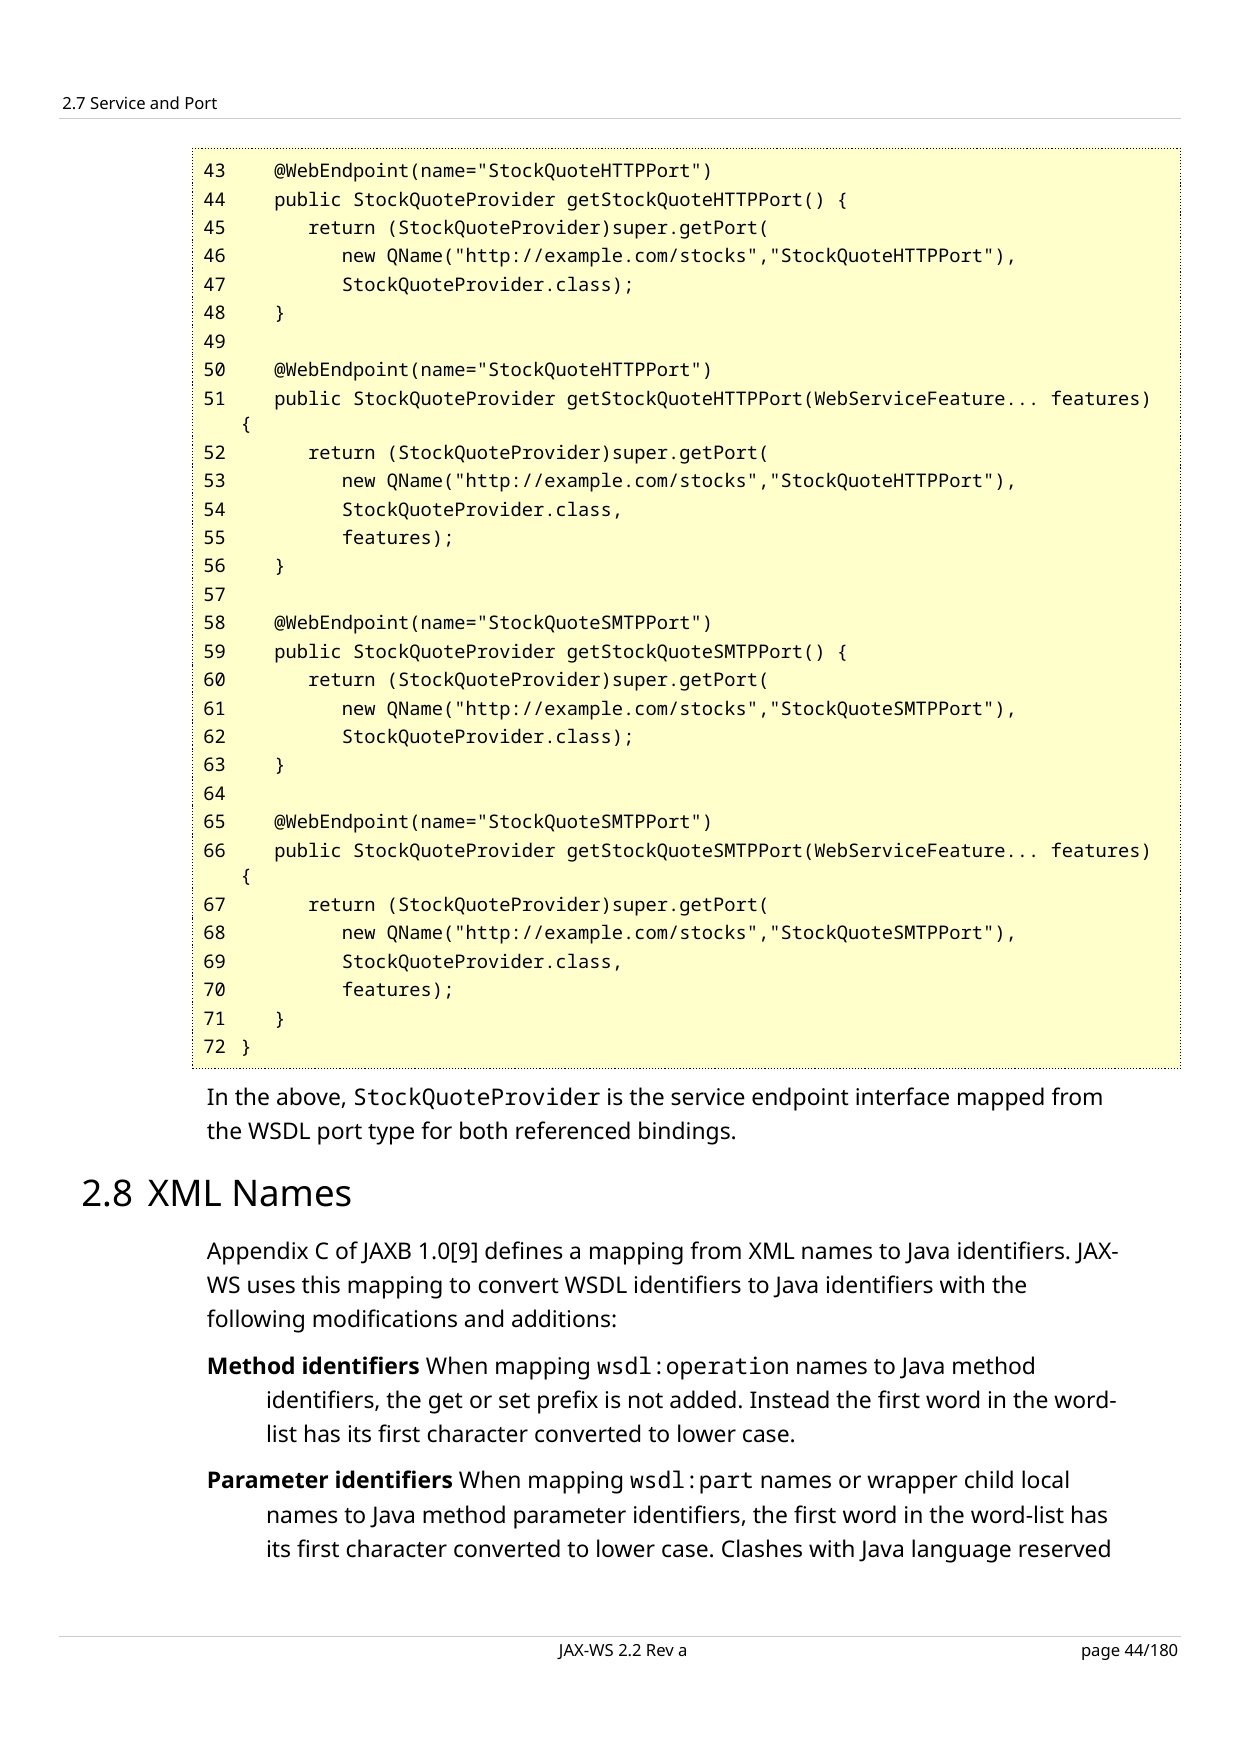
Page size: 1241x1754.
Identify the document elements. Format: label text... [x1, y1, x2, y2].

list StockQuoteProvider.class); [192, 261, 1181, 290]
list return (StockQuoteProvider)super.getPort( [192, 429, 1181, 457]
list @WebEndpoint(name="StockQuoteHTTPPort") [192, 147, 1181, 176]
list return (StockQuoteProvider)super.getPort( [192, 881, 1181, 909]
list new QName("http://example.com/stocks","StockQuoteHTTPPort"), [192, 233, 1181, 261]
list StockQuoteProvider.class, [192, 938, 1181, 966]
list return (StockQuoteProvider)super.getPort( [192, 656, 1181, 685]
list @WebEndpoint(name="StockQuoteSMTPPort") [192, 799, 1181, 827]
list public StockQuoteProvider getStockQuoteSMTPPort(WebServiceFeature... features) { [192, 827, 1181, 881]
list } [192, 995, 1181, 1023]
list return (StockQuoteProvider)super.getPort( [192, 204, 1181, 233]
list } [192, 290, 1181, 318]
list } [192, 742, 1181, 770]
list features); [192, 514, 1181, 543]
list public StockQuoteProvider getStockQuoteHTTPPort(WebServiceFeature... features) { [192, 375, 1181, 429]
list StockQuoteProvider.class); [192, 713, 1181, 742]
list features); [192, 966, 1181, 995]
text Parameter identifiers When mapping wsdl:part names or wrapper child local names to Java method parameter identifiers, the first word in the word-list has its first character converted to lower case. Clashes with Java language reserved [207, 1464, 1122, 1564]
list @WebEndpoint(name="StockQuoteHTTPPort") [192, 347, 1181, 375]
text Method identifiers When mapping wsdl:operation names to Java method identifiers, the get or set prefix is not added. Instead the first word in the word-list has its first character converted to lower case. [207, 1349, 1122, 1449]
list } [192, 543, 1181, 571]
text In the above, StockQuoteProvider is the service endpoint interface mapped from the WSDL port type for both referenced bindings. [207, 1081, 1122, 1146]
list @WebEndpoint(name="StockQuoteSMTPPort") [192, 599, 1181, 628]
list public StockQuoteProvider getStockQuoteHTTPPort() { [192, 176, 1181, 204]
list new QName("http://example.com/stocks","StockQuoteHTTPPort"), [192, 457, 1181, 486]
list new QName("http://example.com/stocks","StockQuoteSMTPPort"), [192, 909, 1181, 938]
list StockQuoteProvider.class, [192, 486, 1181, 514]
list new QName("http://example.com/stocks","StockQuoteSMTPPort"), [192, 685, 1181, 713]
text Appendix C of JAXB 1.0[9] defines a mapping from XML names to Java identifiers. JAX-WS uses this mapping to convert WSDL identifiers to Java identifiers with the following modifications and additions: [207, 1235, 1122, 1335]
subtitle XML Names [133, 1167, 1181, 1217]
list } [192, 1023, 1181, 1069]
list public StockQuoteProvider getStockQuoteSMTPPort() { [192, 628, 1181, 656]
